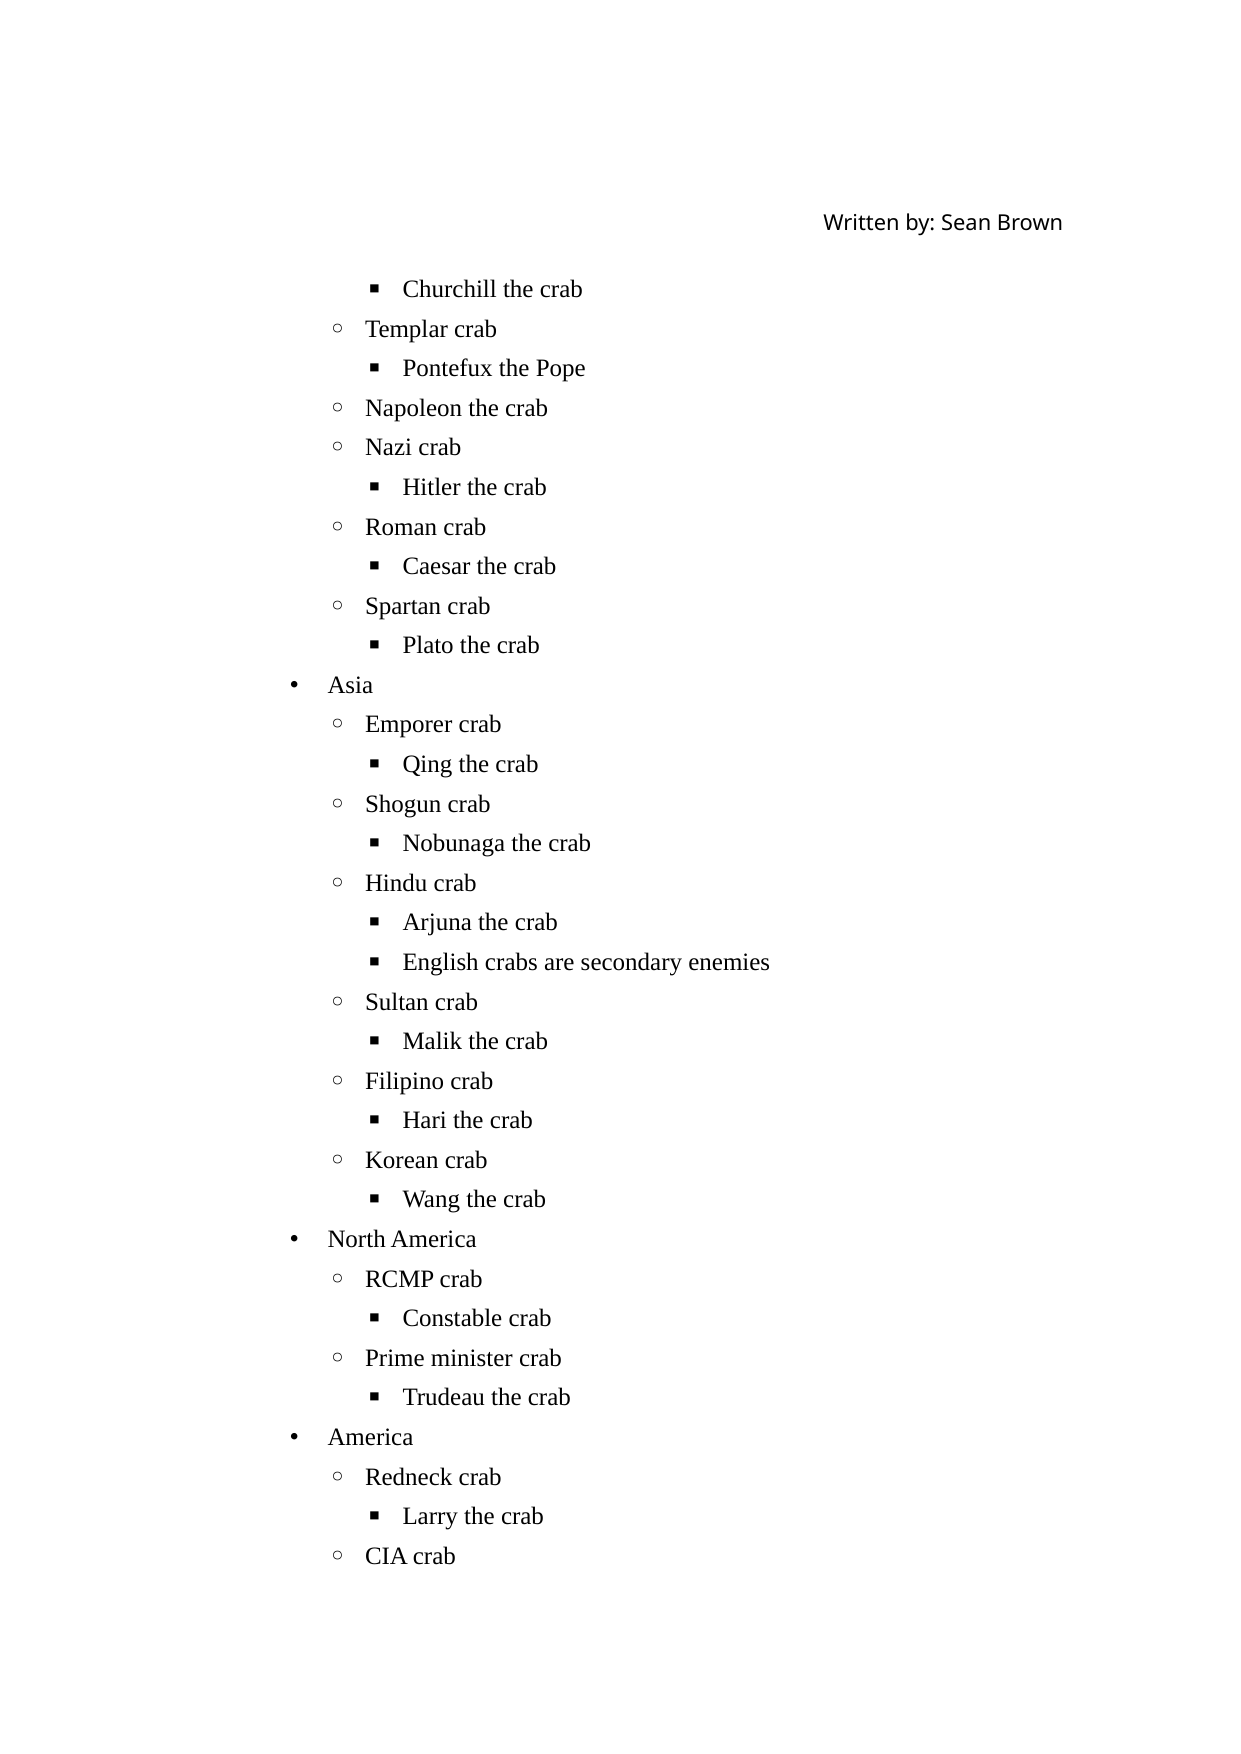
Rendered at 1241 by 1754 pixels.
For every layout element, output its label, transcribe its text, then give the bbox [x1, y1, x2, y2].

list Hindu crab [327, 862, 1063, 902]
list Prime minister crab [327, 1337, 1063, 1377]
list Filipino crab [327, 1060, 1063, 1099]
list CIA crab [327, 1535, 1063, 1574]
list Churchill the crab [365, 268, 1063, 308]
list Plato the crab [365, 624, 1063, 664]
list America [290, 1416, 1063, 1456]
list Redneck crab [327, 1456, 1063, 1495]
list Sultan crab [327, 981, 1063, 1020]
list Qing the crab [365, 743, 1063, 783]
list English crabs are secondary enemies [365, 941, 1063, 981]
list Caesar the crab [365, 545, 1063, 585]
list Trudeau the crab [365, 1377, 1063, 1416]
list Shogun crab [327, 783, 1063, 822]
list Napoleon the crab [327, 387, 1063, 427]
list Asia [290, 664, 1063, 704]
list Hitler the crab [365, 466, 1063, 506]
list Wang the crab [365, 1179, 1063, 1218]
list Nazi crab [327, 427, 1063, 466]
list RCMP crab [327, 1258, 1063, 1297]
list Pontefux the Pope [365, 347, 1063, 387]
list Larry the crab [365, 1495, 1063, 1535]
list Emporer crab [327, 704, 1063, 743]
list Hari the crab [365, 1099, 1063, 1139]
list Roman crab [327, 506, 1063, 545]
list Spartan crab [327, 585, 1063, 624]
list Korean crab [327, 1139, 1063, 1179]
list Arjuna the crab [365, 902, 1063, 941]
list North America [290, 1218, 1063, 1258]
list Templar crab [327, 308, 1063, 347]
list Malik the crab [365, 1020, 1063, 1060]
list Constable crab [365, 1297, 1063, 1337]
list Nobunaga the crab [365, 822, 1063, 862]
